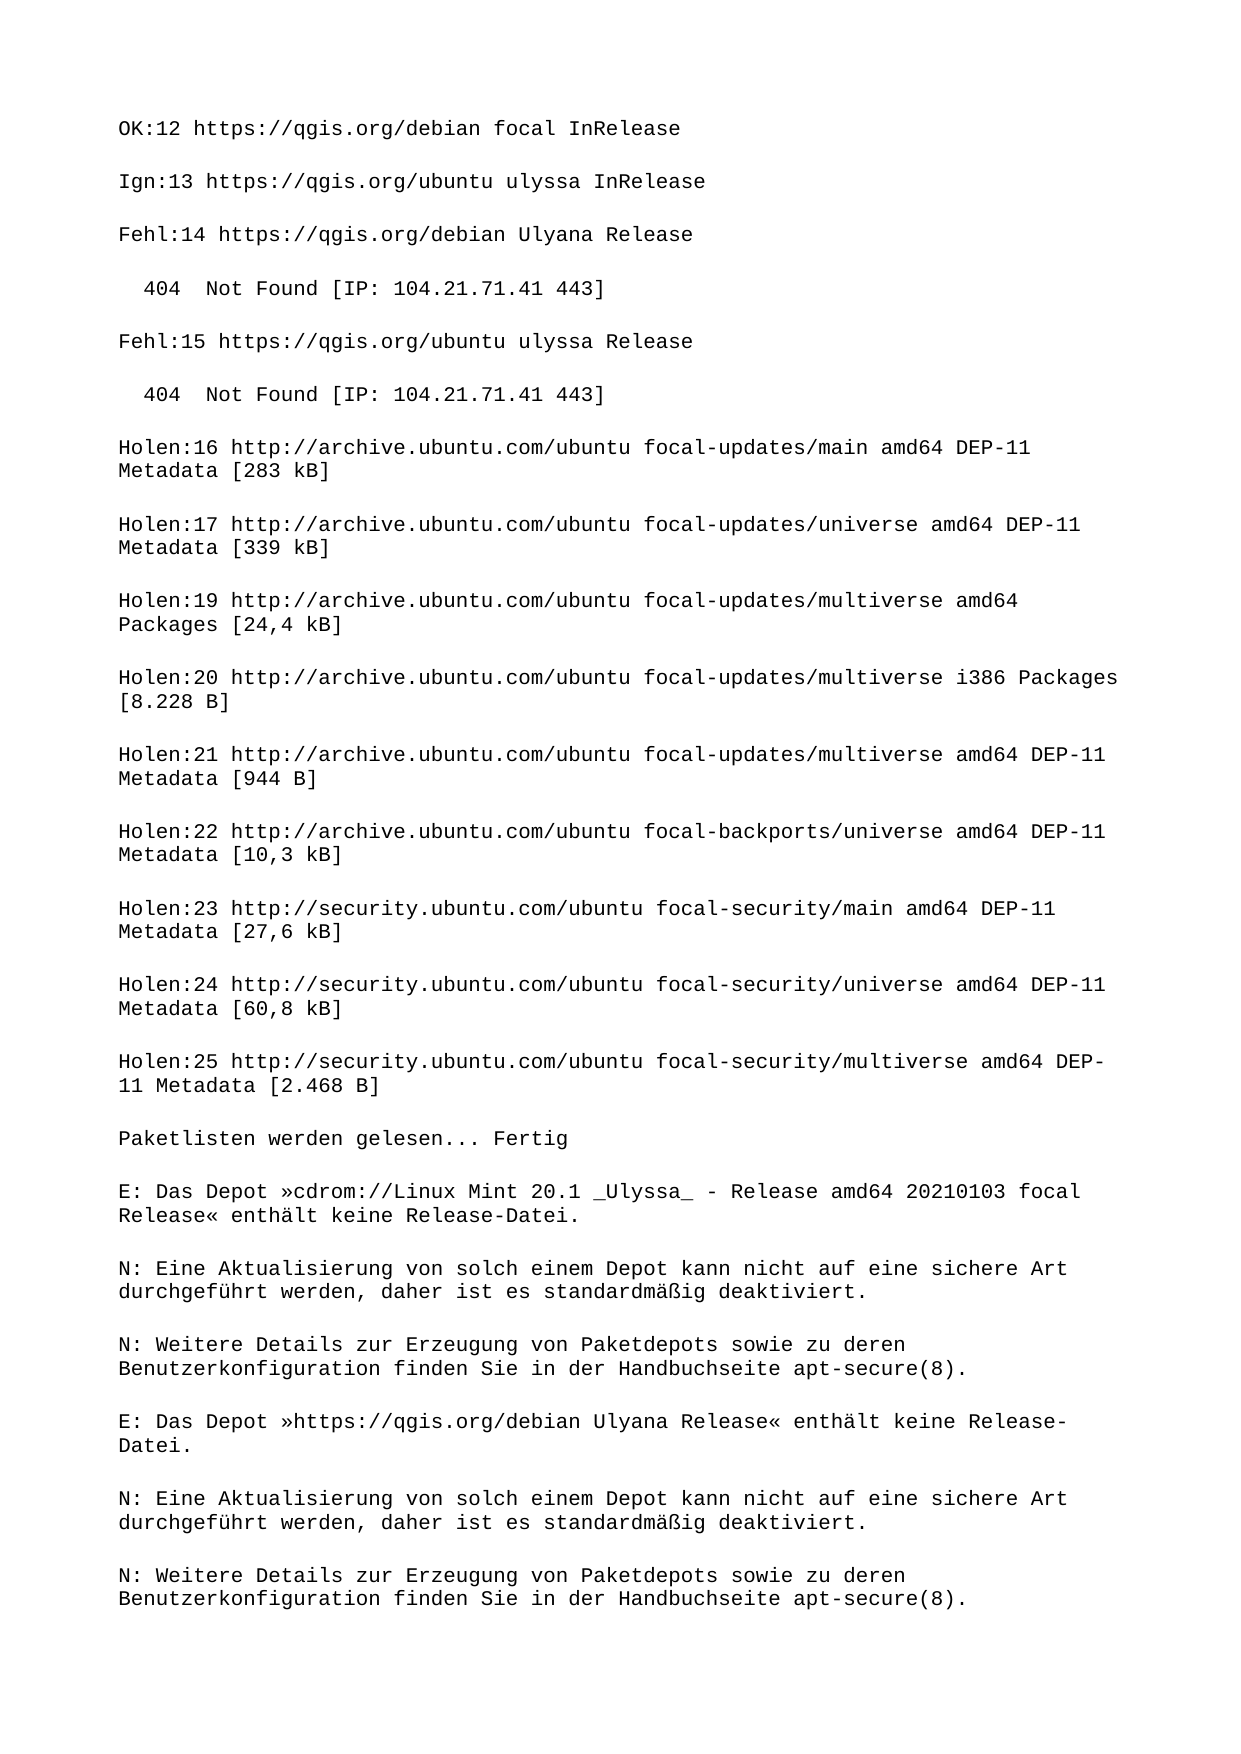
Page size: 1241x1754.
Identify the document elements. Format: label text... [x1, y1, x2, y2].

text Holen:21 http://archive.ubuntu.com/ubuntu focal-updates/multiverse amd64 DEP-11 Metadata [944 B] [118, 744, 1122, 791]
text Holen:23 http://security.ubuntu.com/ubuntu focal-security/main amd64 DEP-11 Metadata [27,6 kB] [118, 897, 1122, 945]
text Holen:25 http://security.ubuntu.com/ubuntu focal-security/multiverse amd64 DEP-11 Metadata [2.468 B] [118, 1051, 1122, 1098]
text 404 Not Found [IP: 104.21.71.41 443] [118, 384, 1122, 407]
text Holen:19 http://archive.ubuntu.com/ubuntu focal-updates/multiverse amd64 Packages [24,4 kB] [118, 590, 1122, 638]
text Fehl:14 https://qgis.org/debian Ulyana Release [118, 224, 1122, 248]
text OK:12 https://qgis.org/debian focal InRelease [118, 118, 1122, 142]
text E: Das Depot »https://qgis.org/debian Ulyana Release« enthält keine Release-Datei. [118, 1411, 1122, 1458]
text Ign:13 https://qgis.org/ubuntu ulyssa InRelease [118, 171, 1122, 195]
text Holen:16 http://archive.ubuntu.com/ubuntu focal-updates/main amd64 DEP-11 Metadata [283 kB] [118, 437, 1122, 484]
text Paketlisten werden gelesen... Fertig [118, 1128, 1122, 1151]
text E: Das Depot »cdrom://Linux Mint 20.1 _Ulyssa_ - Release amd64 20210103 focal Release« enthält keine Release-Datei. [118, 1181, 1122, 1228]
text N: Weitere Details zur Erzeugung von Paketdepots sowie zu deren Benutzerkonfiguration finden Sie in der Handbuchseite apt-secure(8). [118, 1334, 1122, 1382]
text Holen:20 http://archive.ubuntu.com/ubuntu focal-updates/multiverse i386 Packages [8.228 B] [118, 667, 1122, 714]
text N: Weitere Details zur Erzeugung von Paketdepots sowie zu deren Benutzerkonfiguration finden Sie in der Handbuchseite apt-secure(8). [118, 1565, 1122, 1612]
text Holen:24 http://security.ubuntu.com/ubuntu focal-security/universe amd64 DEP-11 Metadata [60,8 kB] [118, 974, 1122, 1022]
text N: Eine Aktualisierung von solch einem Depot kann nicht auf eine sichere Art durchgeführt werden, daher ist es standardmäßig deaktiviert. [118, 1488, 1122, 1535]
text N: Eine Aktualisierung von solch einem Depot kann nicht auf eine sichere Art durchgeführt werden, daher ist es standardmäßig deaktiviert. [118, 1258, 1122, 1305]
text Holen:17 http://archive.ubuntu.com/ubuntu focal-updates/universe amd64 DEP-11 Metadata [339 kB] [118, 514, 1122, 561]
text Holen:22 http://archive.ubuntu.com/ubuntu focal-backports/universe amd64 DEP-11 Metadata [10,3 kB] [118, 821, 1122, 868]
text Fehl:15 https://qgis.org/ubuntu ulyssa Release [118, 331, 1122, 354]
text 404 Not Found [IP: 104.21.71.41 443] [118, 277, 1122, 301]
